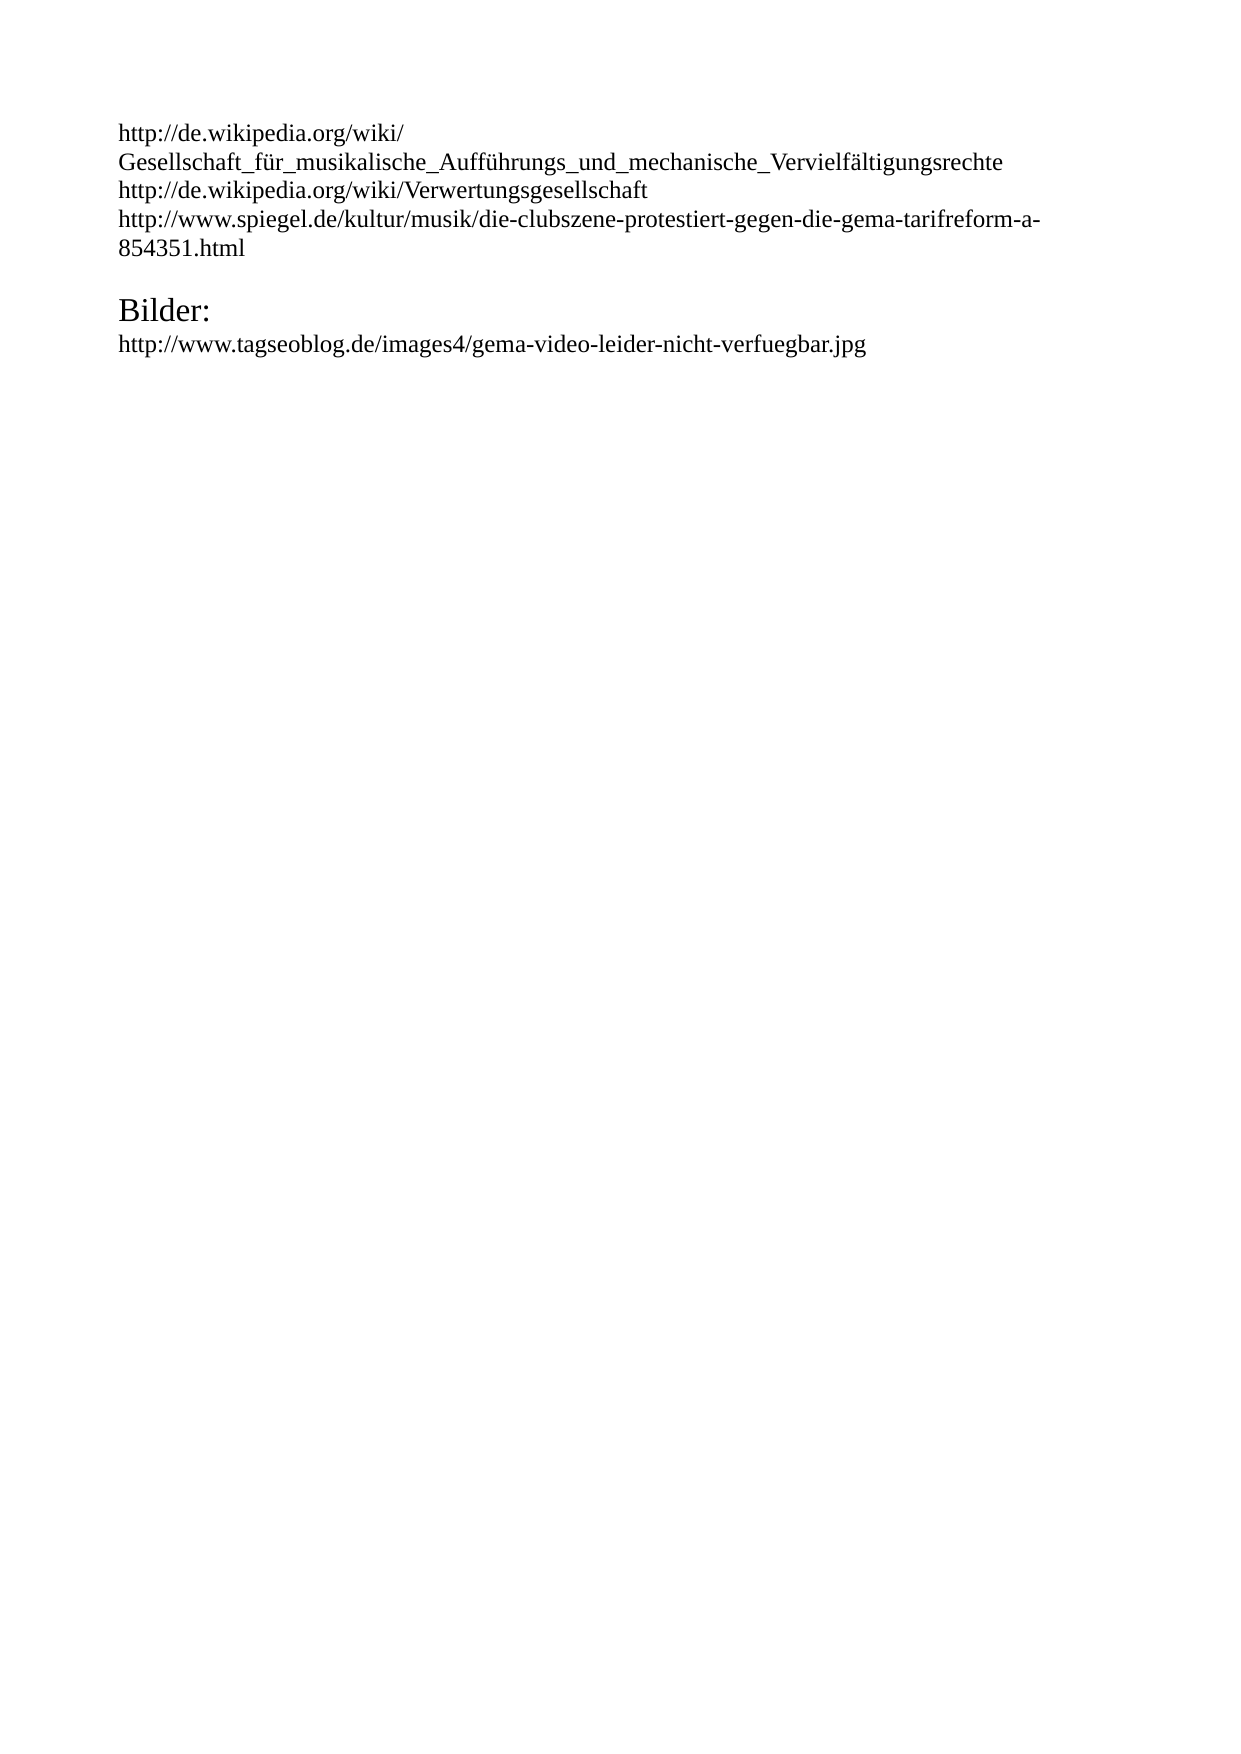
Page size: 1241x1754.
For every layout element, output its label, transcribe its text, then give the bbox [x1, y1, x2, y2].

text http://www.tagseoblog.de/images4/gema-video-leider-nicht-verfuegbar.jpg [118, 329, 1122, 358]
text http://de.wikipedia.org/wiki/Verwertungsgesellschaft [118, 176, 1122, 204]
text http://de.wikipedia.org/wiki/Gesellschaft_für_musikalische_Aufführungs_und_mechanische_Vervielfältigungsrechte [118, 118, 1122, 176]
text http://www.spiegel.de/kultur/musik/die-clubszene-protestiert-gegen-die-gema-tarifreform-a-854351.html [118, 204, 1122, 262]
text Bilder: [118, 291, 1122, 329]
